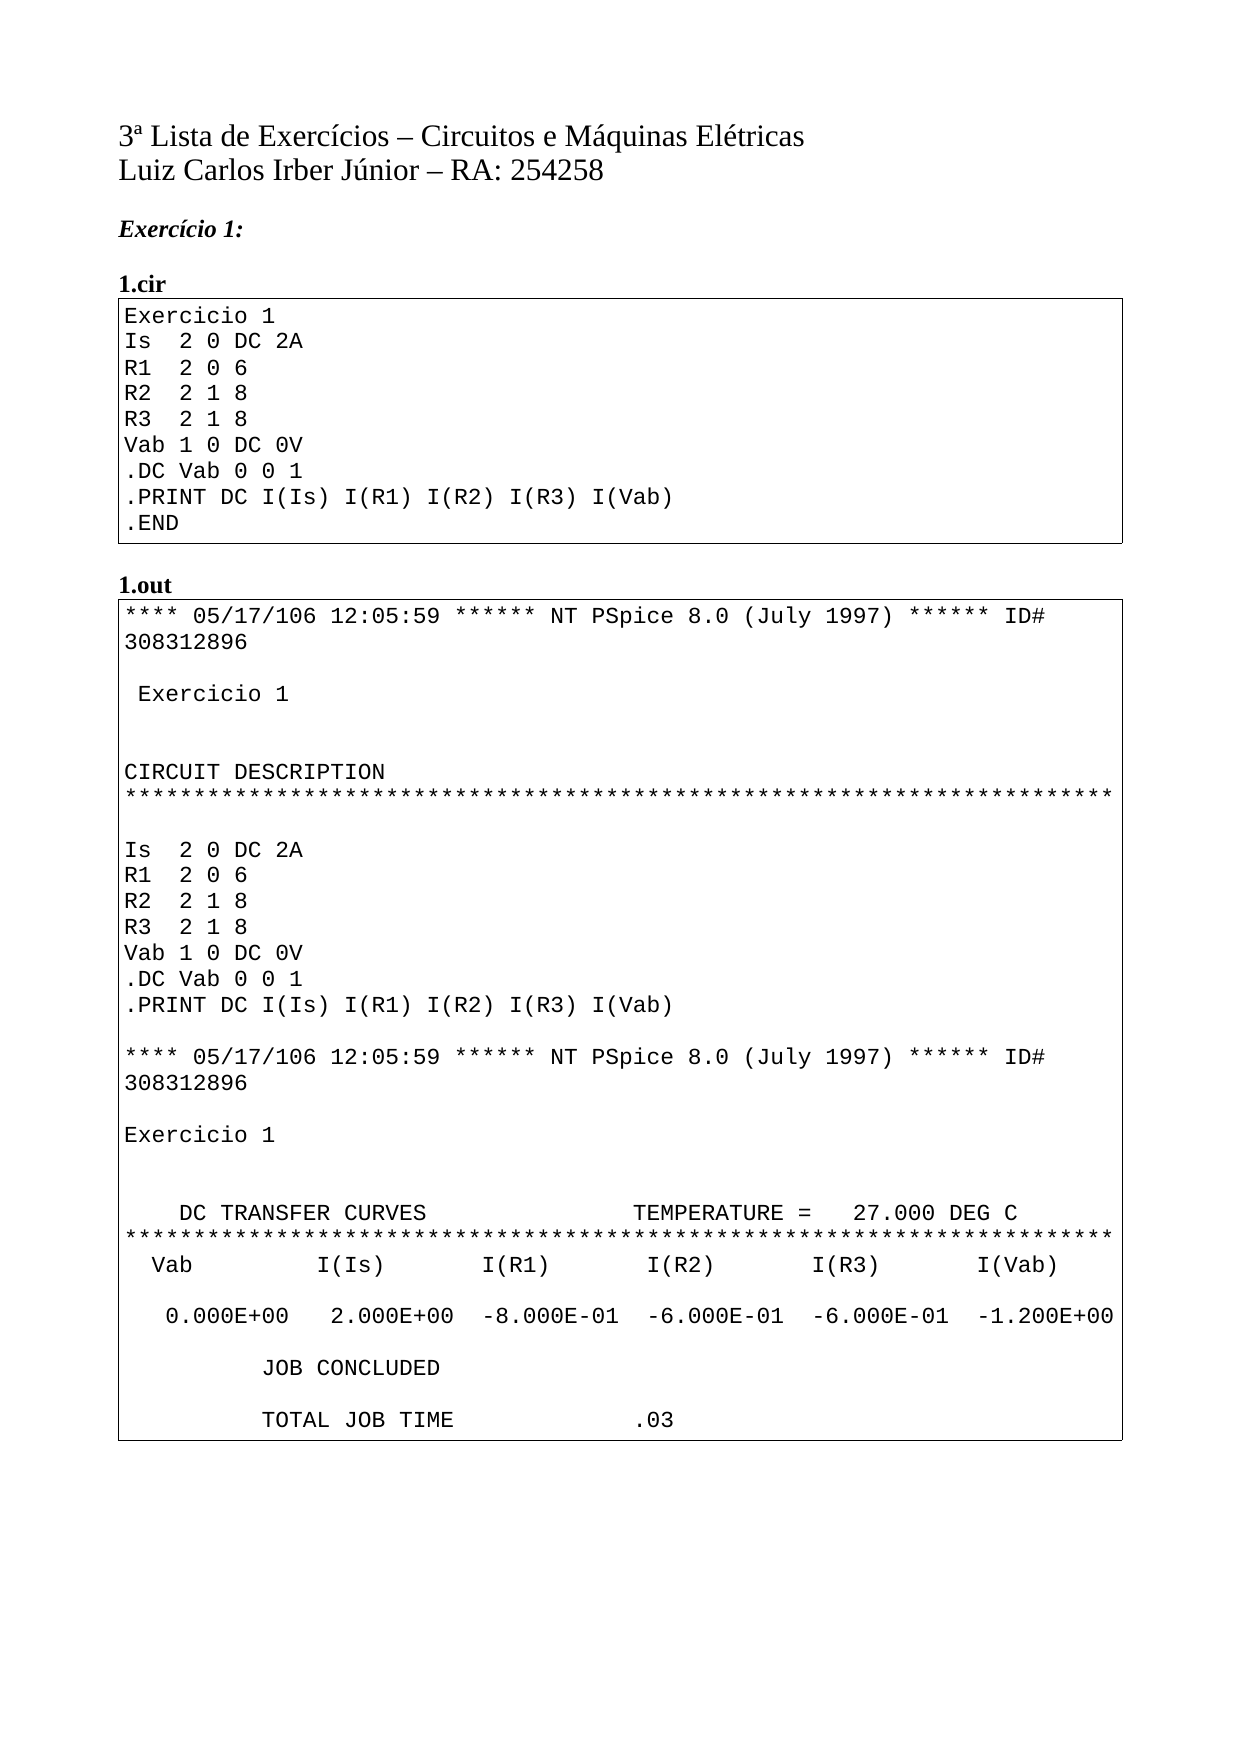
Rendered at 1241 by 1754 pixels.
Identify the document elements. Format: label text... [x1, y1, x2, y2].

table_header Exercicio 1 Is 2 0 DC 2A R1 2 0 6 R2 2 1 8 R3 2 1 8 Vab 1 0 DC 0V .DC Vab 0 0 1 .PRINT DC I(Is) I(R1) I(R2) I(R3) I(Vab) .END [119, 299, 1122, 543]
text 3ª Lista de Exercícios – Circuitos e Máquinas Elétricas [118, 118, 1122, 153]
text 1.cir [118, 270, 1122, 298]
text Luiz Carlos Irber Júnior – RA: 254258 [118, 153, 1122, 187]
text 1.out [118, 571, 1122, 599]
text Exercício 1: [118, 215, 1122, 243]
table_header **** 05/17/106 12:05:59 ****** NT PSpice 8.0 (July 1997) ****** ID# 308312896 Exercicio 1 CIRCUIT DESCRIPTION ************************************************************************ Is 2 0 DC 2A R1 2 0 6 R2 2 1 8 R3 2 1 8 Vab 1 0 DC 0V .DC Vab 0 0 1 .PRINT DC I(Is) I(R1) I(R2) I(R3) I(Vab) **** 05/17/106 12:05:59 ****** NT PSpice 8.0 (July 1997) ****** ID# 308312896 Exercicio 1 DC TRANSFER CURVES TEMPERATURE = 27.000 DEG C ************************************************************************ Vab I(Is) I(R1) I(R2) I(R3) I(Vab) 0.000E+00 2.000E+00 -8.000E-01 -6.000E-01 -6.000E-01 -1.200E+00 JOB CONCLUDED TOTAL JOB TIME .03 [119, 600, 1122, 1440]
